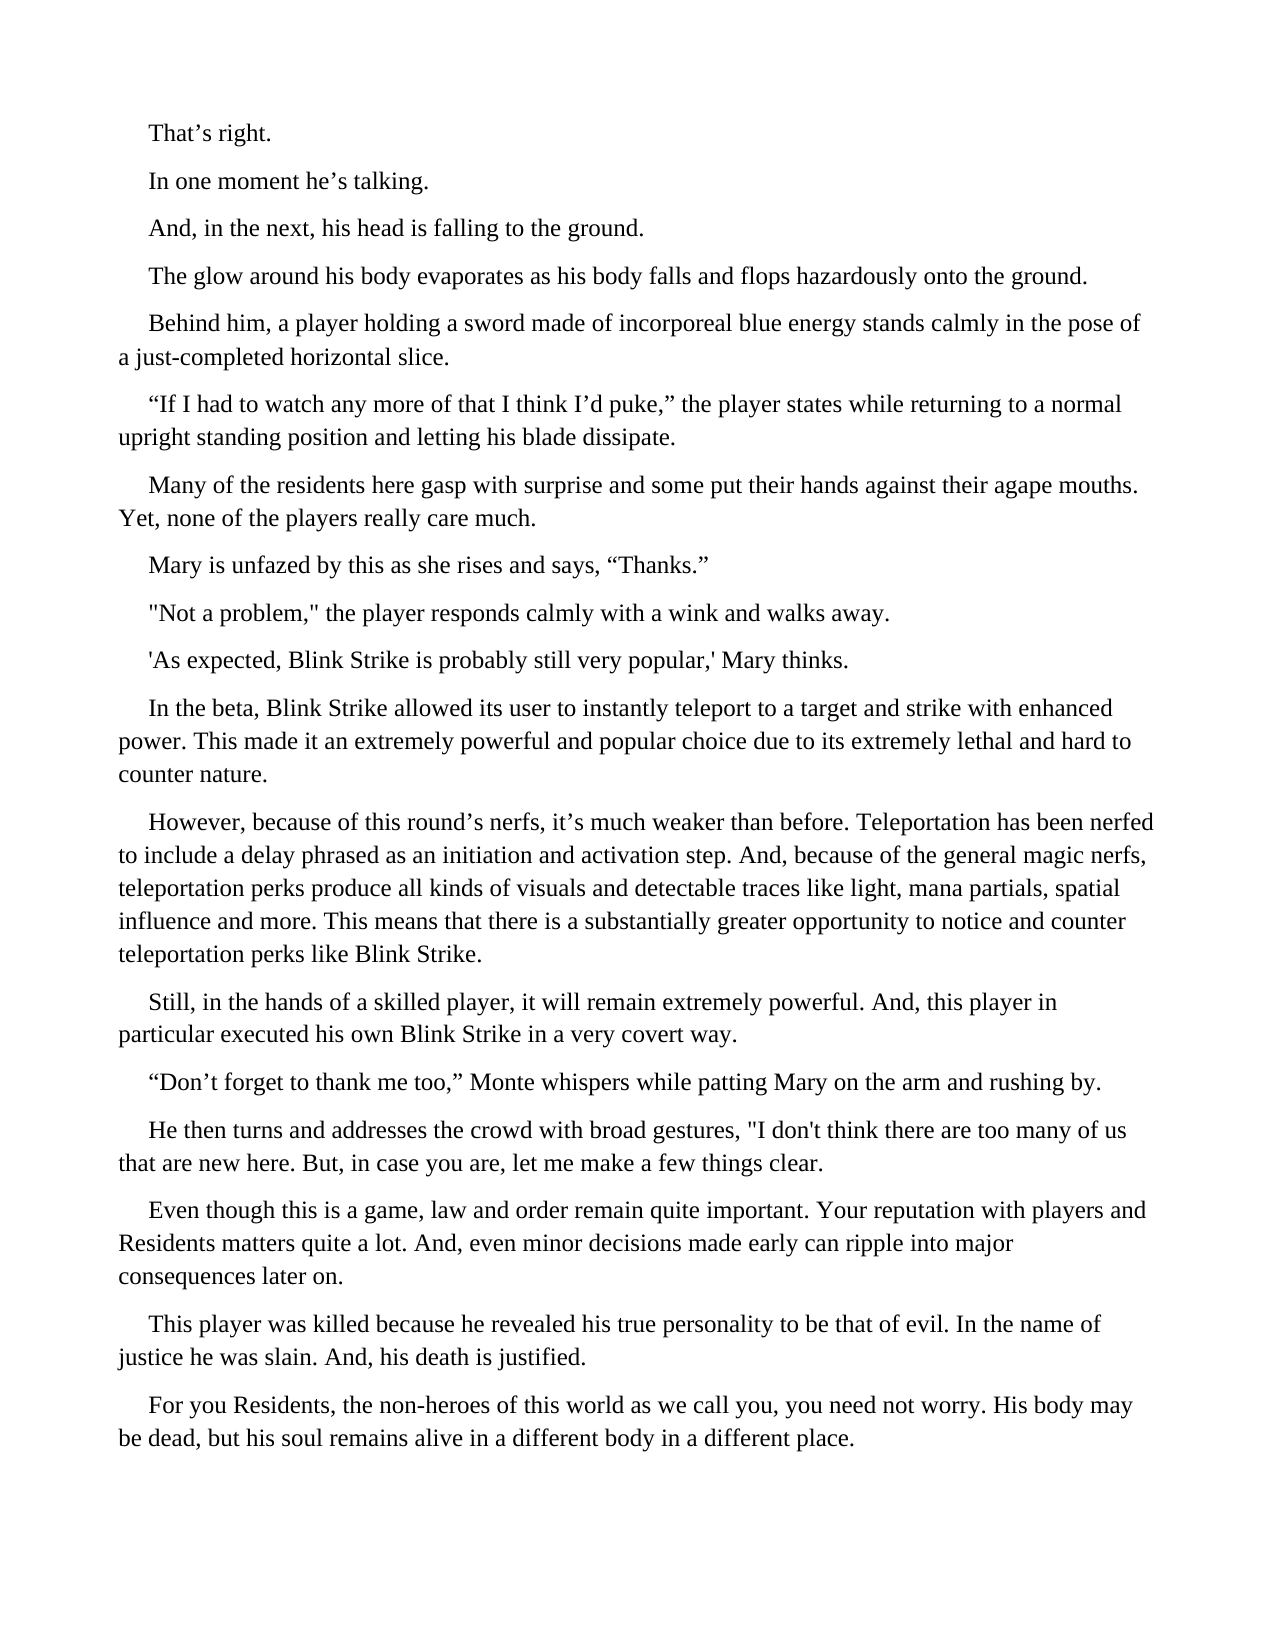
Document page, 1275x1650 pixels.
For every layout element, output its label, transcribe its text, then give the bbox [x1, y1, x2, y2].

text 'As expected, Blink Strike is probably still very popular,' Mary thinks. [118, 646, 1157, 674]
text He then turns and addresses the crowd with broad gestures, "I don't think there are too many of us that are new here. But, in case you are, let me make a few things clear. [118, 1115, 1157, 1177]
text Many of the residents here gasp with surprise and some put their hands against their agape mouths. Yet, none of the players really care much. [118, 470, 1157, 532]
text That’s right. [118, 118, 1157, 147]
text This player was killed because he revealed his true personality to be that of evil. In the name of justice he was slain. And, his death is justified. [118, 1309, 1157, 1371]
text Still, in the hands of a skilled player, it will remain extremely powerful. And, this player in particular executed his own Blink Strike in a very covert way. [118, 987, 1157, 1048]
text Even though this is a game, law and order remain quite important. Your reputation with players and Residents matters quite a lot. And, even minor decisions made early can ripple into major consequences later on. [118, 1195, 1157, 1290]
text And, in the next, his head is falling to the ground. [118, 213, 1157, 242]
text For you Residents, the non-heroes of this world as we call you, you need not worry. His body may be dead, but his soul remains alive in a different body in a different place. [118, 1390, 1157, 1451]
text However, because of this round’s nerfs, it’s much weaker than before. Teleportation has been nerfed to include a delay phrased as an initiation and activation step. And, because of the general magic nerfs, teleportation perks produce all kinds of visuals and detectable traces like light, mana partials, spatial influence and more. This means that there is a substantially greater opportunity to notice and counter teleportation perks like Blink Strike. [118, 807, 1157, 968]
text Mary is unfazed by this as she rises and says, “Thanks.” [118, 550, 1157, 579]
text “Don’t forget to thank me too,” Monte whispers while patting Mary on the arm and rushing by. [118, 1067, 1157, 1096]
text In the beta, Blink Strike allowed its user to instantly teleport to a target and strike with enhanced power. This made it an extremely powerful and popular choice due to its extremely lethal and hard to counter nature. [118, 693, 1157, 788]
text "Not a problem," the player responds calmly with a wink and walks away. [118, 598, 1157, 627]
text The glow around his body evaporates as his body falls and flops hazardously onto the ground. [118, 261, 1157, 290]
text “If I had to watch any more of that I think I’d puke,” the player states while returning to a normal upright standing position and letting his blade dissipate. [118, 389, 1157, 451]
text In one moment he’s talking. [118, 166, 1157, 194]
text Behind him, a player holding a sword made of incorporeal blue energy stands calmly in the pose of a just-completed horizontal slice. [118, 308, 1157, 370]
